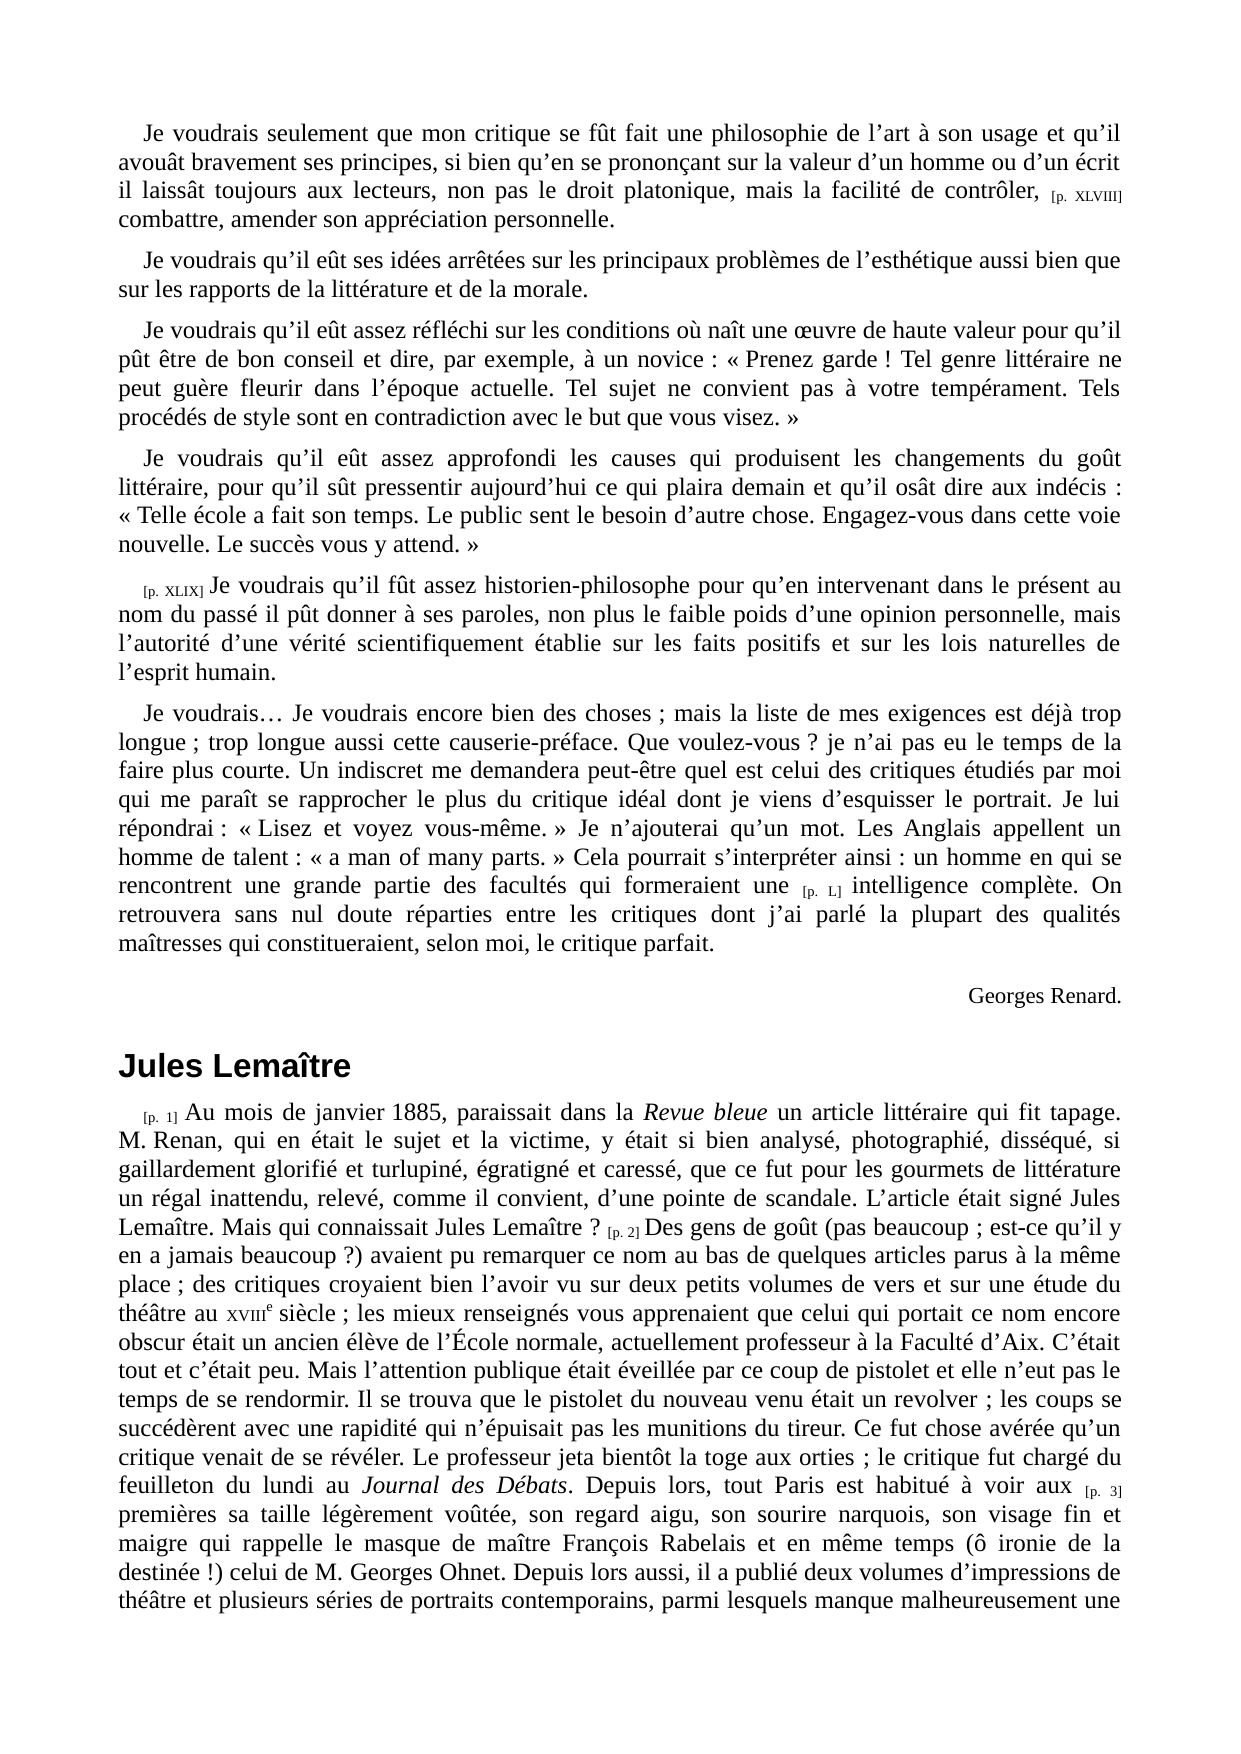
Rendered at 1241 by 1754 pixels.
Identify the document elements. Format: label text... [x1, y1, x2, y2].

text [p. XLIX] Je voudrais qu’il fût assez historien-philosophe pour qu’en intervenant dans le présent au nom du passé il pût donner à ses paroles, non plus le faible poids d’une opinion personnelle, mais l’autorité d’une vérité scientifiquement établie sur les faits positifs et sur les lois naturelles de l’esprit humain. [118, 571, 1122, 686]
text [p. 1] Au mois de janvier 1885, paraissait dans la Revue bleue un article littéraire qui fit tapage. M. Renan, qui en était le sujet et la victime, y était si bien analysé, photographié, disséqué, si gaillardement glorifié et turlupiné, égratigné et caressé, que ce fut pour les gourmets de littérature un régal inattendu, relevé, comme il convient, d’une pointe de scandale. L’article était signé Jules Lemaître. Mais qui connaissait Jules Lemaître ? [p. 2] Des gens de goût (pas beaucoup ; est-ce qu’il y en a jamais beaucoup ?) avaient pu remarquer ce nom au bas de quelques articles parus à la même place ; des critiques croyaient bien l’avoir vu sur deux petits volumes de vers et sur une étude du théâtre au xviiie siècle ; les mieux renseignés vous apprenaient que celui qui portait ce nom encore obscur était un ancien élève de l’École normale, actuellement professeur à la Faculté d’Aix. C’était tout et c’était peu. Mais l’attention publique était éveillée par ce coup de pistolet et elle n’eut pas le temps de se rendormir. Il se trouva que le pistolet du nouveau venu était un revolver ; les coups se succédèrent avec une rapidité qui n’épuisait pas les munitions du tireur. Ce fut chose avérée qu’un critique venait de se révéler. Le professeur jeta bientôt la toge aux orties ; le critique fut chargé du feuilleton du lundi au Journal des Débats. Depuis lors, tout Paris est habitué à voir aux [p. 3] premières sa taille légèrement voûtée, son regard aigu, son sourire narquois, son visage fin et maigre qui rappelle le masque de maître François Rabelais et en même temps (ô ironie de la destinée !) celui de M. Georges Ohnet. Depuis lors aussi, il a publié deux volumes d’impressions de théâtre et plusieurs séries de portraits contemporains, parmi lesquels manque malheureusement une [118, 1097, 1122, 1614]
subtitle Jules Lemaître [118, 1046, 1122, 1084]
text Je voudrais qu’il eût ses idées arrêtées sur les principaux problèmes de l’esthétique aussi bien que sur les rapports de la littérature et de la morale. [118, 246, 1122, 303]
text Je voudrais… Je voudrais encore bien des choses ; mais la liste de mes exigences est déjà trop longue ; trop longue aussi cette causerie-préface. Que voulez-vous ? je n’ai pas eu le temps de la faire plus courte. Un indiscret me demandera peut-être quel est celui des critiques étudiés par moi qui me paraît se rapprocher le plus du critique idéal dont je viens d’esquisser le portrait. Je lui répondrai : « Lisez et voyez vous-même. » Je n’ajouterai qu’un mot. Les Anglais appellent un homme de talent : « a man of many parts. » Cela pourrait s’interpréter ainsi : un homme en qui se rencontrent une grande partie des facultés qui formeraient une [p. L] intelligence complète. On retrouvera sans nul doute réparties entre les critiques dont j’ai parlé la plupart des qualités maîtresses qui constitueraient, selon moi, le critique parfait. [118, 698, 1122, 957]
text Je voudrais qu’il eût assez approfondi les causes qui produisent les changements du goût littéraire, pour qu’il sût pressentir aujourd’hui ce qui plaira demain et qu’il osât dire aux indécis : « Telle école a fait son temps. Le public sent le besoin d’autre chose. Engagez-vous dans cette voie nouvelle. Le succès vous y attend. » [118, 443, 1122, 558]
text Je voudrais qu’il eût assez réfléchi sur les conditions où naît une œuvre de haute valeur pour qu’il pût être de bon conseil et dire, par exemple, à un novice : « Prenez garde ! Tel genre littéraire ne peut guère fleurir dans l’époque actuelle. Tel sujet ne convient pas à votre tempérament. Tels procédés de style sont en contradiction avec le but que vous visez. » [118, 316, 1122, 431]
text Georges Renard. [118, 982, 1122, 1008]
text Je voudrais seulement que mon critique se fût fait une philosophie de l’art à son usage et qu’il avouât bravement ses principes, si bien qu’en se prononçant sur la valeur d’un homme ou d’un écrit il laissât toujours aux lecteurs, non pas le droit platonique, mais la facilité de contrôler, [p. XLVIII] combattre, amender son appréciation personnelle. [118, 118, 1122, 233]
